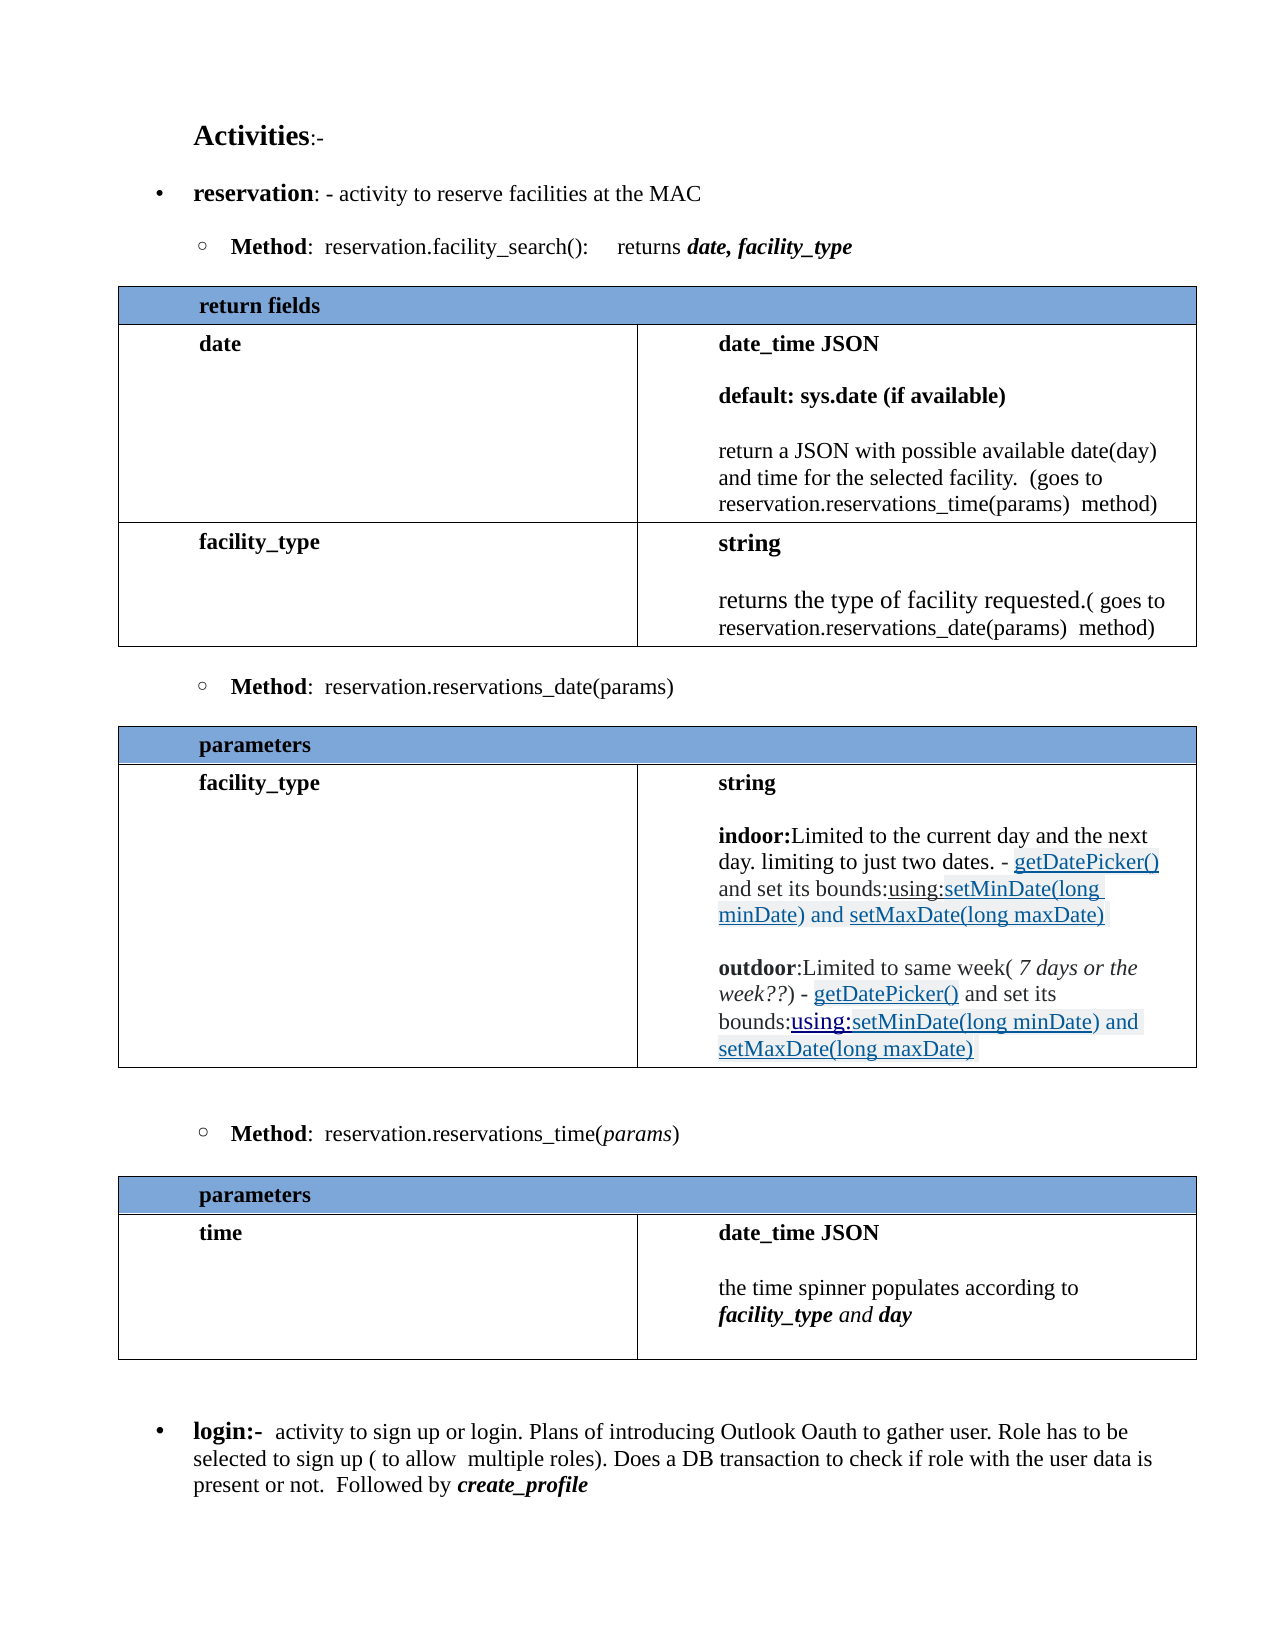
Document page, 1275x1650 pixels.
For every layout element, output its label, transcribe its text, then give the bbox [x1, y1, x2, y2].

list Activities:- [156, 118, 1157, 178]
list Method: reservation.reservations_date(params) [193, 673, 1157, 726]
table_header return fields [119, 287, 1196, 324]
list Method: reservation.reservations_time(params) [193, 1120, 1157, 1176]
list login:- activity to sign up or login. Plans of introducing Outlook Oauth to gather user. Role has to be selected to sign up ( to allow multiple roles). Does a DB transaction to check if role with the user data is present or not. Followed by create_profile [156, 1416, 1157, 1526]
table_header parameters [119, 727, 1196, 763]
table_cell date_time JSON default: sys.date (if available) return a JSON with possible available date(day) and time for the selected facility. (goes to reservation.reservations_time(params) method) [638, 325, 1196, 522]
table_cell date [119, 325, 637, 522]
table_cell string returns the type of facility requested.( goes to reservation.reservations_date(params) method) [638, 523, 1196, 646]
table_cell string indoor:Limited to the current day and the next day. limiting to just two dates. - getDatePicker() and set its bounds:using:setMinDate(long minDate) and setMaxDate(long maxDate) outdoor:Limited to same week( 7 days or the week??) - getDatePicker() and set its bounds:using:setMinDate(long minDate) and setMaxDate(long maxDate) [638, 765, 1196, 1067]
table_cell time [119, 1215, 637, 1359]
list reservation: - activity to reserve facilities at the MAC [156, 178, 1157, 233]
list Method: reservation.facility_search(): returns date, facility_type [193, 233, 1157, 286]
table_header parameters [119, 1177, 1196, 1213]
table_cell facility_type [119, 523, 637, 646]
table_cell date_time JSON the time spinner populates according to facility_type and day [638, 1215, 1196, 1359]
table_cell facility_type [119, 765, 637, 1067]
